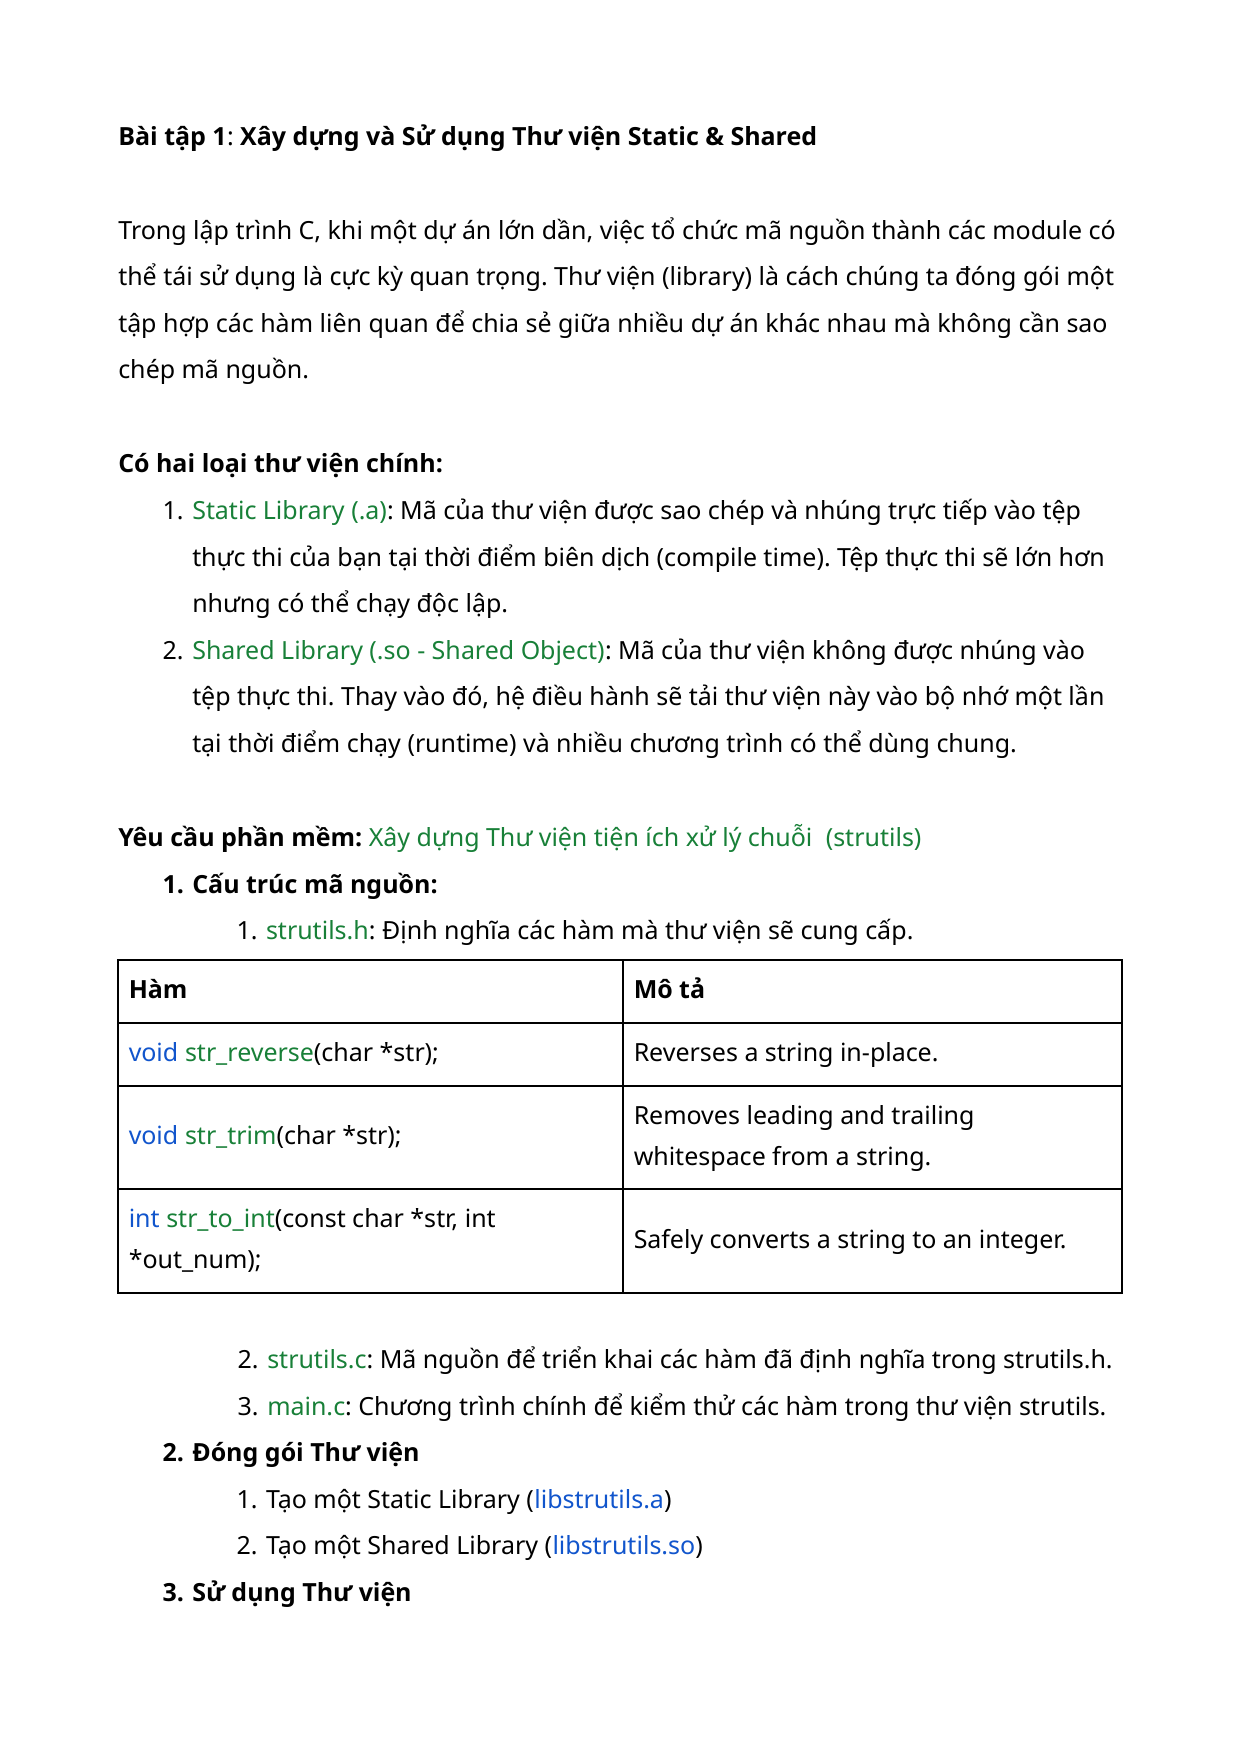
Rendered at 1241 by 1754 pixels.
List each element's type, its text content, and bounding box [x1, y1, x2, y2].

list main.c: Chương trình chính để kiểm thử các hàm trong thư viện strutils. [237, 1388, 1122, 1422]
table_cell Reverses a string in-place. [624, 1024, 1121, 1085]
table_cell void str_trim(char *str); [119, 1087, 622, 1188]
list strutils.c: Mã nguồn để triển khai các hàm đã định nghĩa trong strutils.h. [237, 1342, 1122, 1376]
text Trong lập trình C, khi một dự án lớn dần, việc tổ chức mã nguồn thành các module có thể tái sử dụng là cực kỳ quan trọng. Thư viện (library) là cách chúng ta đóng gói một tập hợp các hàm liên quan để chia sẻ giữa nhiều dự án khác nhau mà không cần sao chép mã nguồn. [118, 212, 1122, 386]
table_header Hàm [119, 961, 622, 1022]
table_cell void str_reverse(char *str); [119, 1024, 622, 1085]
text Bài tập 1: Xây dựng và Sử dụng Thư viện Static & Shared [118, 118, 1122, 152]
table_cell int str_to_int(const char *str, int *out_num); [119, 1190, 622, 1292]
table_cell Safely converts a string to an integer. [624, 1190, 1121, 1292]
list Sử dụng Thư viện [162, 1574, 1122, 1608]
table_cell Removes leading and trailing whitespace from a string. [624, 1087, 1121, 1188]
list Shared Library (.so - Shared Object): Mã của thư viện không được nhúng vào tệp thực thi. Thay vào đó, hệ điều hành sẽ tải thư viện này vào bộ nhớ một lần tại thời điểm chạy (runtime) và nhiều chương trình có thể dùng chung. [162, 632, 1122, 759]
list Đóng gói Thư viện [162, 1435, 1122, 1469]
table_header Mô tả [624, 961, 1121, 1022]
text Có hai loại thư viện chính: [118, 446, 1122, 480]
list Static Library (.a): Mã của thư viện được sao chép và nhúng trực tiếp vào tệp thực thi của bạn tại thời điểm biên dịch (compile time). Tệp thực thi sẽ lớn hơn nhưng có thể chạy độc lập. [162, 493, 1122, 620]
list Cấu trúc mã nguồn: [162, 866, 1122, 900]
text Yêu cầu phần mềm: Xây dựng Thư viện tiện ích xử lý chuỗi (strutils) [118, 820, 1122, 854]
list Tạo một Static Library (libstrutils.a) [236, 1481, 1122, 1515]
list strutils.h: Định nghĩa các hàm mà thư viện sẽ cung cấp. [236, 913, 1122, 947]
list Tạo một Shared Library (libstrutils.so) [236, 1528, 1122, 1562]
